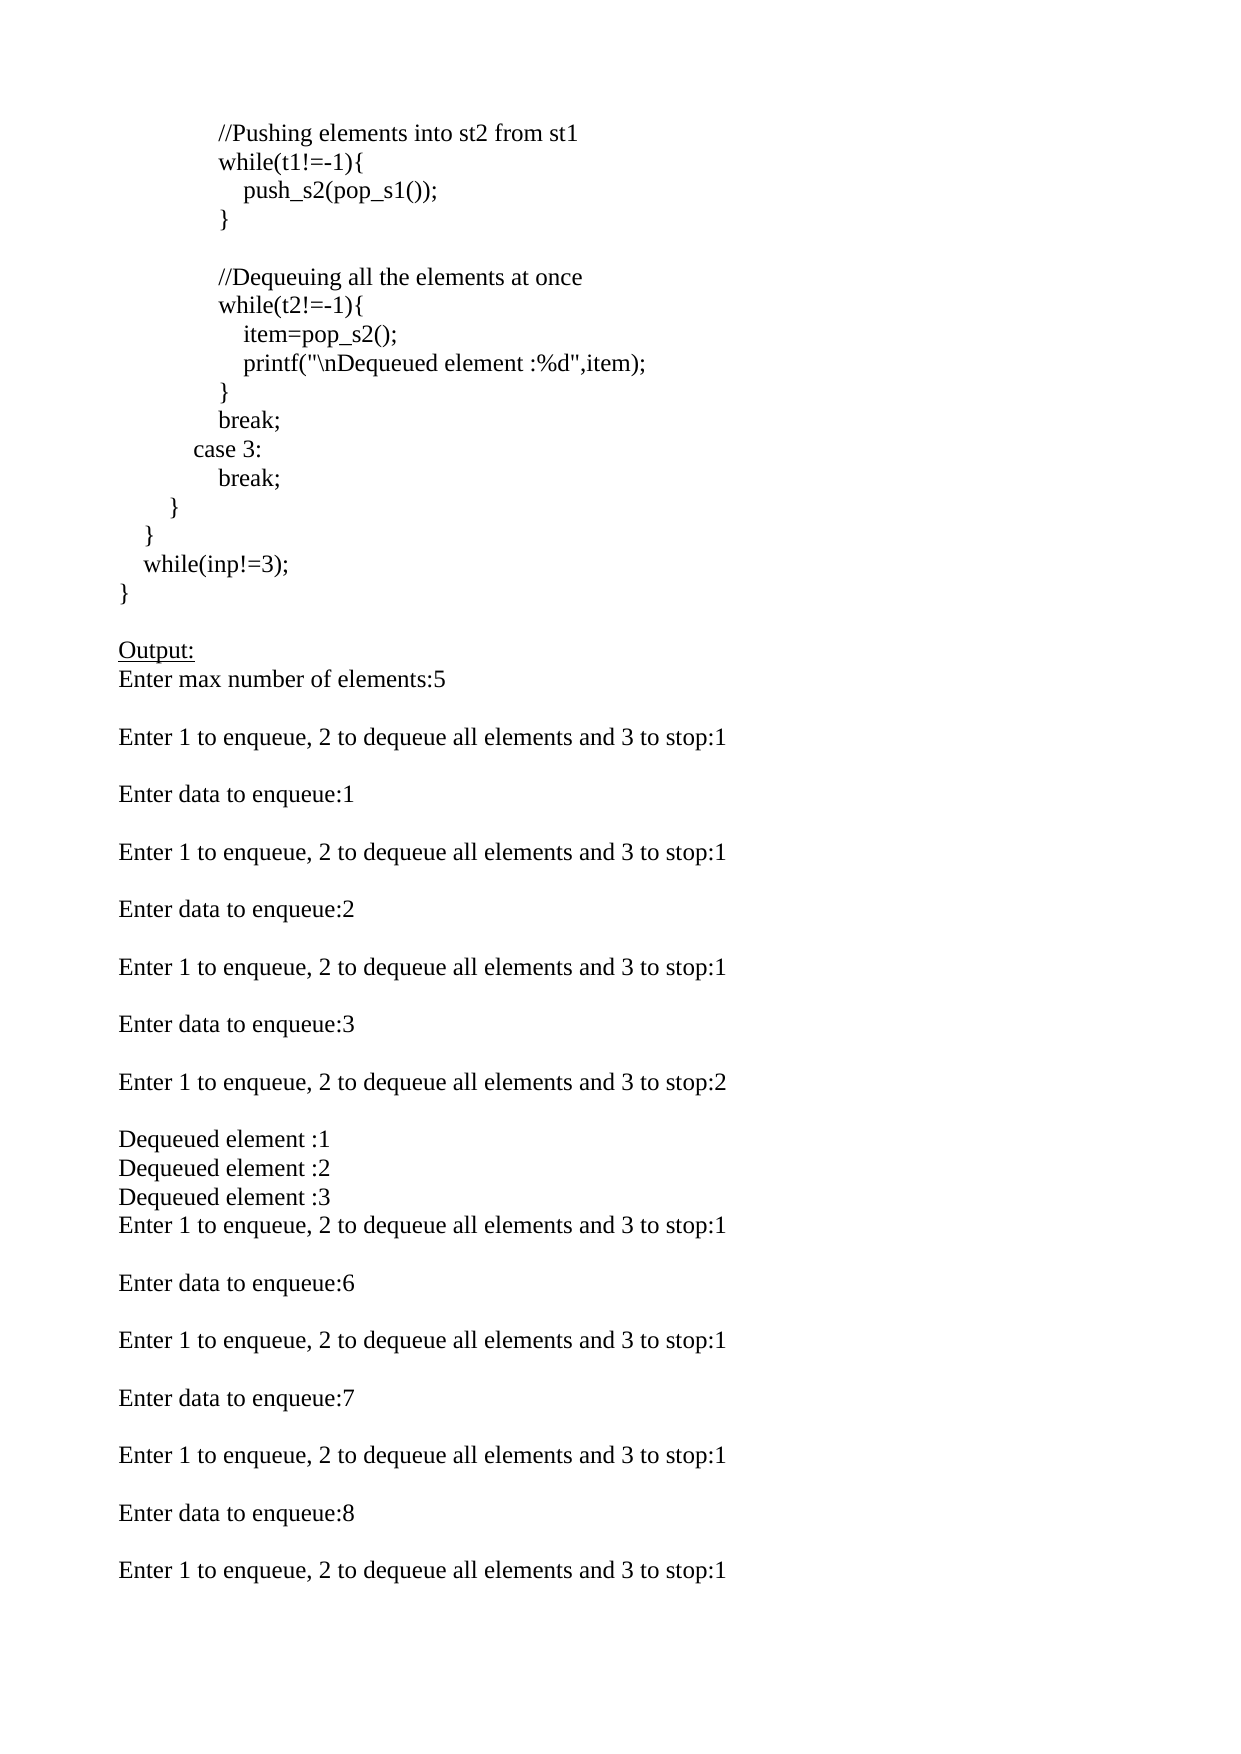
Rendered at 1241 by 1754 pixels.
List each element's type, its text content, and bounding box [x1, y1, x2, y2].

text while(t2!=-1){ [118, 291, 1122, 319]
text Dequeued element :1 [118, 1124, 1122, 1153]
text Enter data to enqueue:1 [118, 779, 1122, 808]
text Enter 1 to enqueue, 2 to dequeue all elements and 3 to stop:1 [118, 1441, 1122, 1469]
text Enter 1 to enqueue, 2 to dequeue all elements and 3 to stop:1 [118, 837, 1122, 866]
text Enter 1 to enqueue, 2 to dequeue all elements and 3 to stop:1 [118, 1211, 1122, 1239]
text Enter data to enqueue:8 [118, 1498, 1122, 1527]
text Enter data to enqueue:7 [118, 1383, 1122, 1412]
text } [118, 492, 1122, 521]
text //Pushing elements into st2 from st1 [118, 118, 1122, 147]
text Enter 1 to enqueue, 2 to dequeue all elements and 3 to stop:1 [118, 1556, 1122, 1584]
text Enter max number of elements:5 [118, 664, 1122, 693]
text while(inp!=3); [118, 549, 1122, 578]
text printf("\nDequeued element :%d",item); [118, 348, 1122, 377]
text } [118, 521, 1122, 549]
text } [118, 578, 1122, 607]
text Enter 1 to enqueue, 2 to dequeue all elements and 3 to stop:1 [118, 722, 1122, 751]
text Dequeued element :3 [118, 1182, 1122, 1211]
text Enter data to enqueue:6 [118, 1268, 1122, 1297]
text } [118, 204, 1122, 233]
text Enter 1 to enqueue, 2 to dequeue all elements and 3 to stop:1 [118, 1326, 1122, 1354]
text push_s2(pop_s1()); [118, 176, 1122, 204]
text } [118, 377, 1122, 406]
text item=pop_s2(); [118, 319, 1122, 348]
text Enter data to enqueue:3 [118, 1009, 1122, 1038]
text Dequeued element :2 [118, 1153, 1122, 1182]
text break; [118, 406, 1122, 434]
text while(t1!=-1){ [118, 147, 1122, 176]
text break; [118, 463, 1122, 492]
text Enter data to enqueue:2 [118, 894, 1122, 923]
text Enter 1 to enqueue, 2 to dequeue all elements and 3 to stop:1 [118, 952, 1122, 981]
text case 3: [118, 434, 1122, 463]
text Output: [118, 636, 1122, 664]
text //Dequeuing all the elements at once [118, 262, 1122, 291]
text Enter 1 to enqueue, 2 to dequeue all elements and 3 to stop:2 [118, 1067, 1122, 1096]
